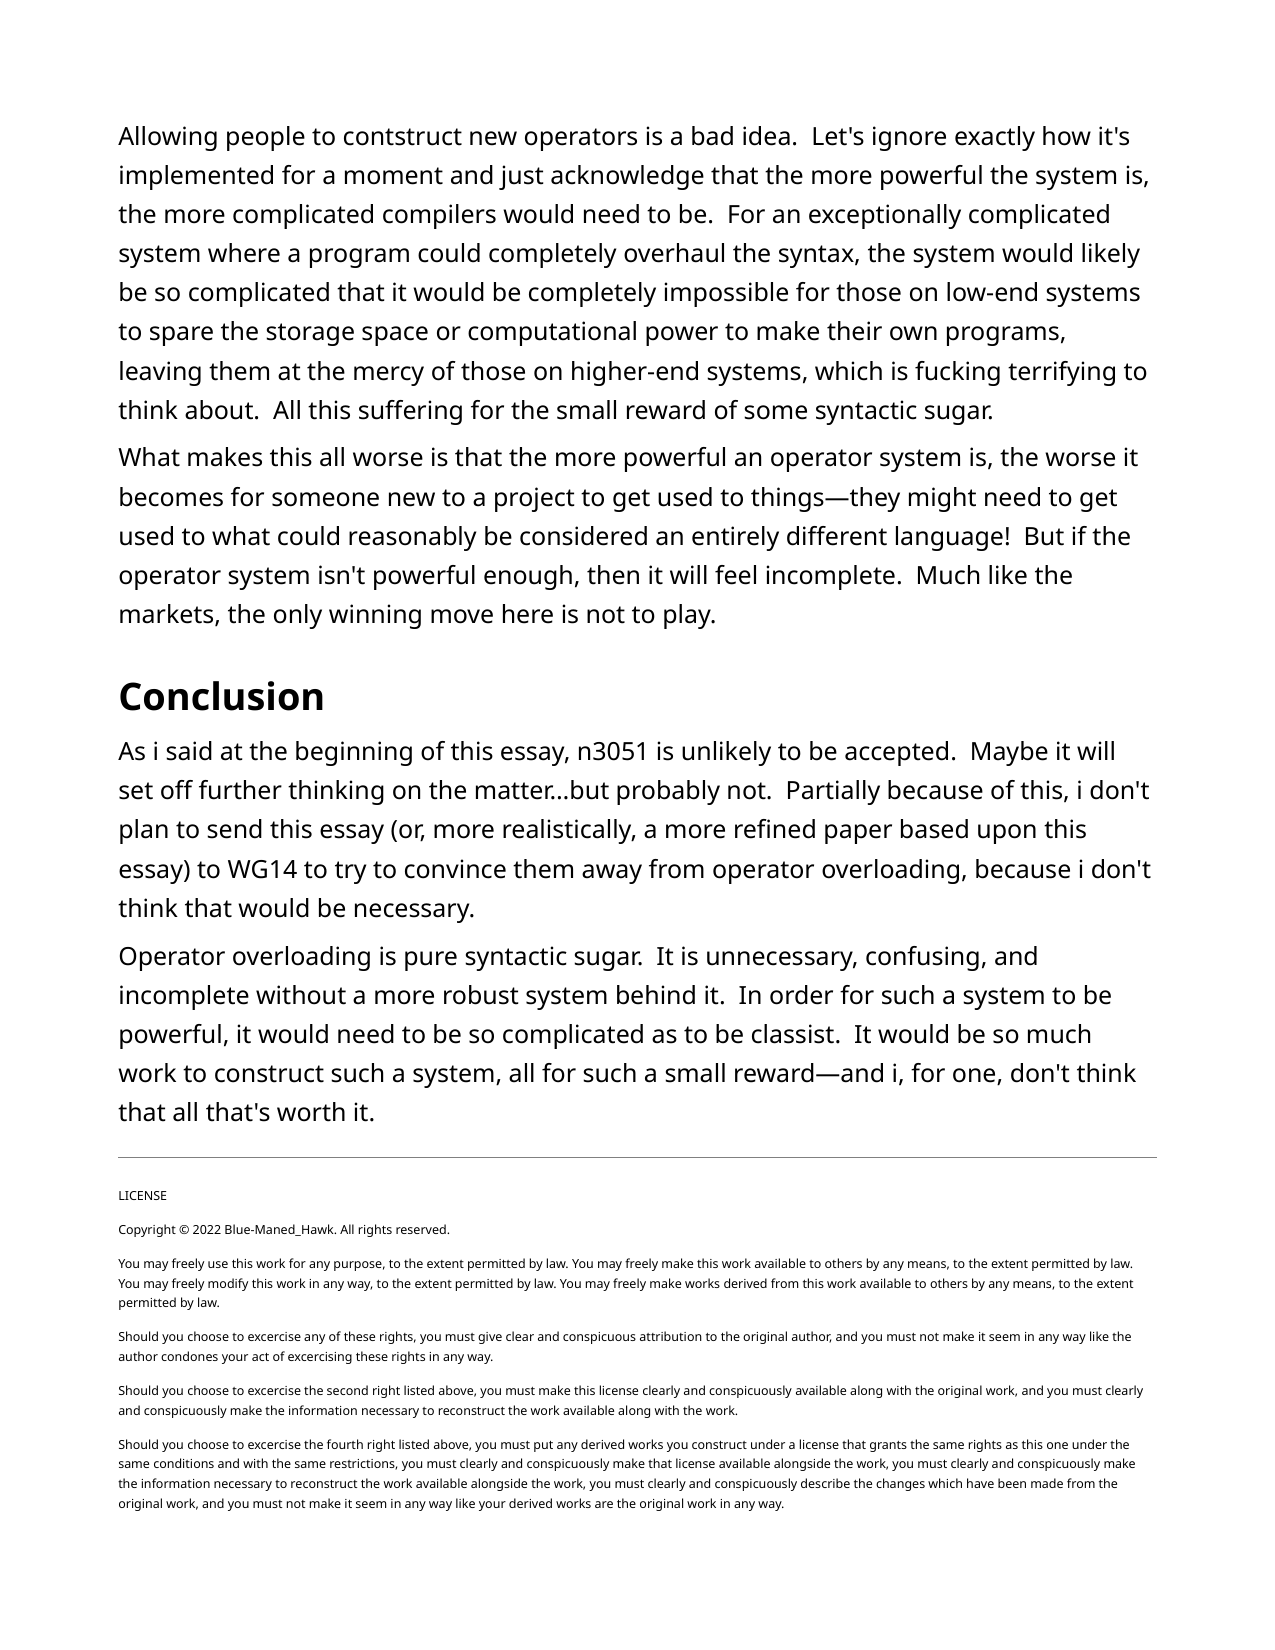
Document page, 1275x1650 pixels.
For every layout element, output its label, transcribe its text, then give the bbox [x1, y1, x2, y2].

text Should you choose to excercise the fourth right listed above, you must put any derived works you construct under a license that grants the same rights as this one under the same conditions and with the same restrictions, you must clearly and conspicuously make that license available alongside the work, you must clearly and conspicuously make the information necessary to reconstruct the work available alongside the work, you must clearly and conspicuously describe the changes which have been made from the original work, and you must not make it seem in any way like your derived works are the original work in any way. [118, 1436, 1157, 1512]
text Should you choose to excercise the second right listed above, you must make this license clearly and conspicuously available along with the original work, and you must clearly and conspicuously make the information necessary to reconstruct the work available along with the work. [118, 1382, 1157, 1419]
text You may freely use this work for any purpose, to the extent permitted by law. You may freely make this work available to others by any means, to the extent permitted by law. You may freely modify this work in any way, to the extent permitted by law. You may freely make works derived from this work available to others by any means, to the extent permitted by law. [118, 1255, 1157, 1311]
subtitle Conclusion [118, 669, 1157, 721]
text Should you choose to excercise any of these rights, you must give clear and conspicuous attribution to the original author, and you must not make it seem in any way like the author condones your act of excercising these rights in any way. [118, 1328, 1157, 1365]
text Allowing people to contstruct new operators is a bad idea. Let's ignore exactly how it's implemented for a moment and just acknowledge that the more powerful the system is, the more complicated compilers would need to be. For an exceptionally complicated system where a program could completely overhaul the syntax, the system would likely be so complicated that it would be completely impossible for those on low-end systems to spare the storage space or computational power to make their own programs, leaving them at the mercy of those on higher-end systems, which is fucking terrifying to think about. All this suffering for the small reward of some syntactic sugar. [118, 118, 1157, 426]
text Copyright © 2022 Blue-Maned_Hawk. All rights reserved. [118, 1221, 1157, 1238]
text As i said at the beginning of this essay, n3051 is unlikely to be accepted. Maybe it will set off further thinking on the matter…but probably not. Partially because of this, i don't plan to send this essay (or, more realistically, a more refined paper based upon this essay) to WG14 to try to convince them away from operator overloading, because i don't think that would be necessary. [118, 734, 1157, 924]
text LICENSE [118, 1187, 1157, 1204]
text Operator overloading is pure syntactic sugar. It is unnecessary, confusing, and incomplete without a more robust system behind it. In order for such a system to be powerful, it would need to be so complicated as to be classist. It would be so much work to construct such a system, all for such a small reward—and i, for one, don't think that all that's worth it. [118, 938, 1157, 1129]
text What makes this all worse is that the more powerful an operator system is, the worse it becomes for someone new to a project to get used to things—they might need to get used to what could reasonably be considered an entirely different language! But if the operator system isn't powerful enough, then it will feel incomplete. Much like the markets, the only winning move here is not to play. [118, 440, 1157, 631]
